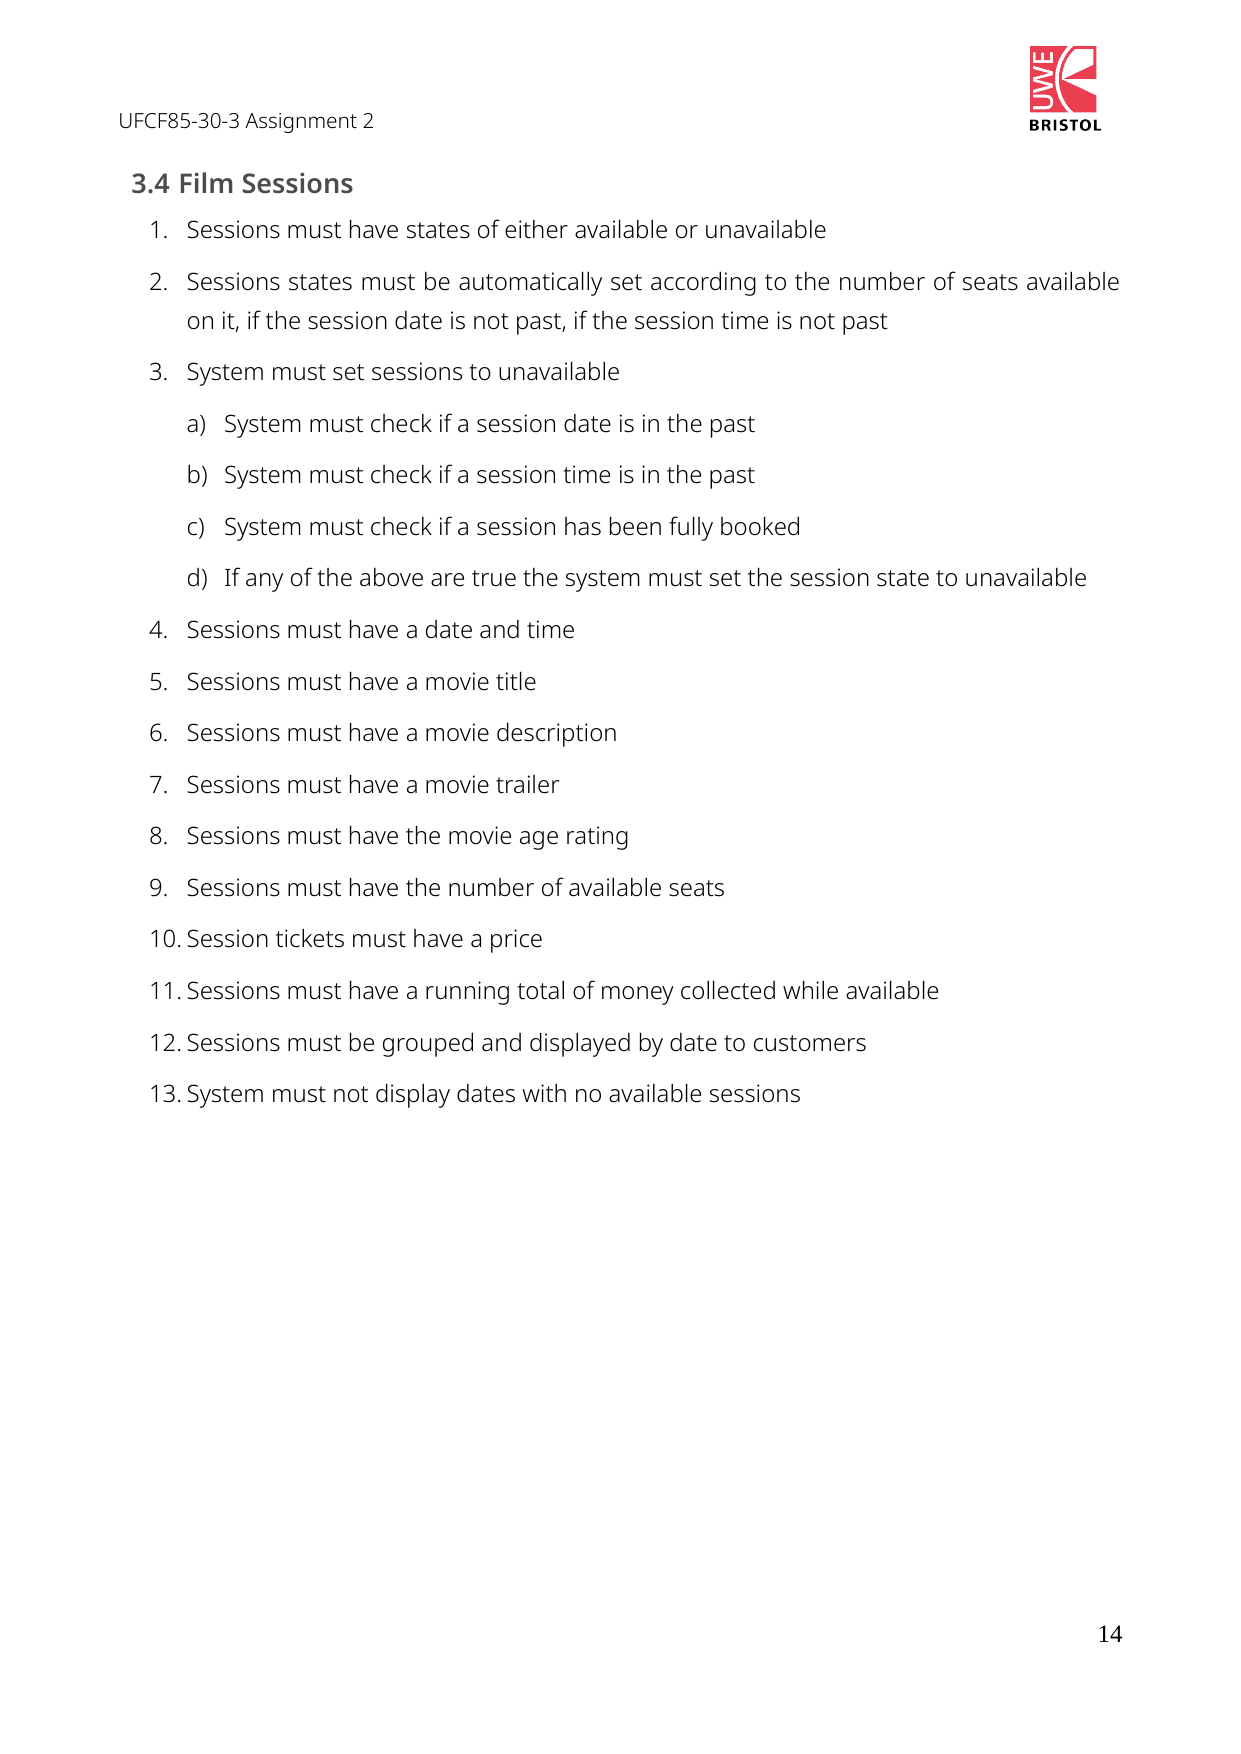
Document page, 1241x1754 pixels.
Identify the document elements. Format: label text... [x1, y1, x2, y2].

subtitle Film Sessions [124, 164, 1122, 201]
list System must not display dates with no available sessions [149, 1077, 1122, 1109]
list Sessions must be grouped and displayed by date to customers [149, 1025, 1122, 1058]
list Sessions must have a date and time [149, 613, 1122, 645]
list System must set sessions to unavailable [149, 355, 1122, 388]
list System must check if a session has been fully booked [186, 510, 1122, 542]
list Sessions states must be automatically set according to the number of seats available on it, if the session date is not past, if the session time is not past [149, 264, 1122, 336]
list Sessions must have the number of available seats [149, 871, 1122, 903]
picture [1012, 35, 1119, 141]
list Sessions must have the movie age rating [149, 819, 1122, 852]
list System must check if a session date is in the past [186, 407, 1122, 439]
list Sessions must have a movie title [149, 664, 1122, 697]
list Sessions must have a movie description [149, 716, 1122, 748]
list Sessions must have a movie trailer [149, 767, 1122, 800]
subtitle If any of the above are true the system must set the session state to unavailable [186, 561, 1122, 594]
list Session tickets must have a price [149, 922, 1122, 955]
list Sessions must have a running total of money collected while available [149, 974, 1122, 1006]
list System must check if a session time is in the past [186, 458, 1122, 491]
